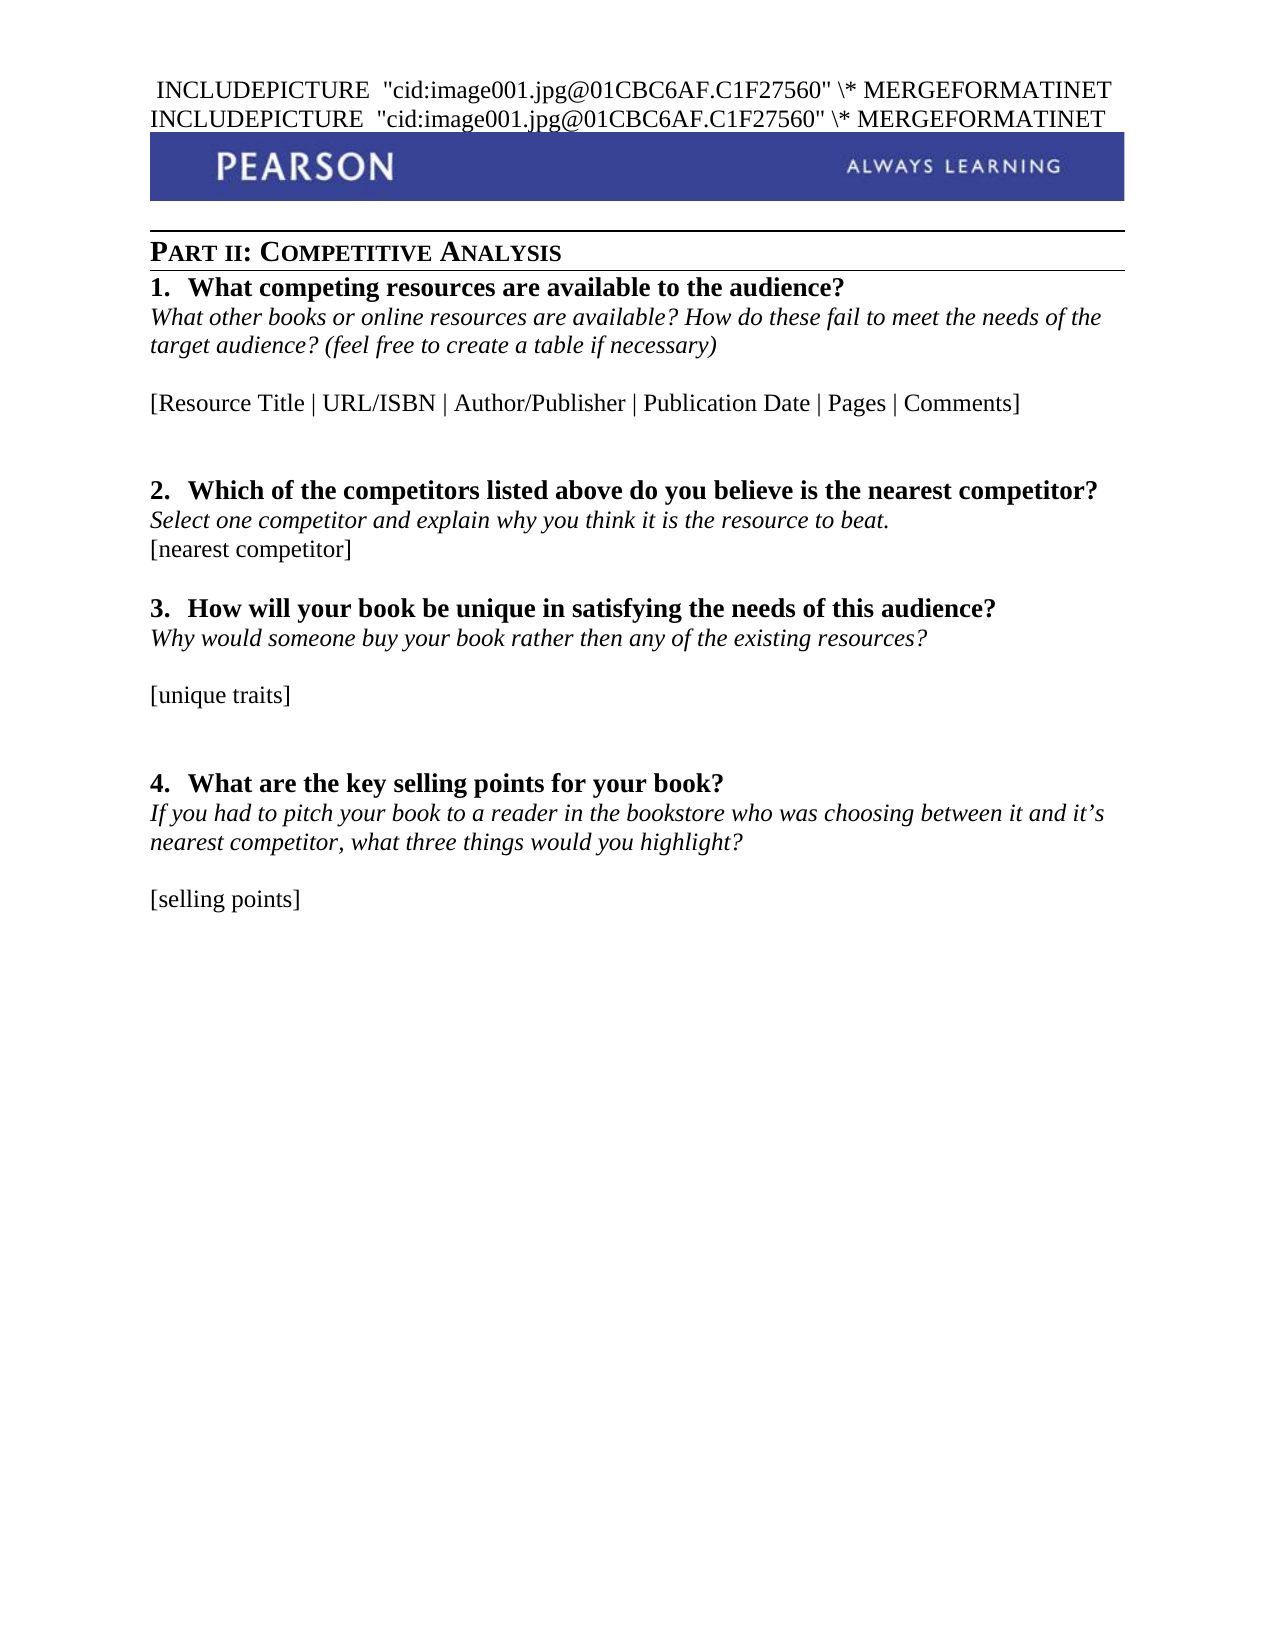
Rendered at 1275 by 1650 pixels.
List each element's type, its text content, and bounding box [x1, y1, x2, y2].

text [unique traits] [150, 680, 1125, 709]
picture [150, 132, 1125, 201]
subtitle Part ii: Competitive Analysis [150, 232, 1125, 270]
text What other books or online resources are available? How do these fail to meet the needs of the target audience? (feel free to create a table if necessary) [150, 302, 1125, 359]
text If you had to pitch your book to a reader in the bookstore who was choosing between it and it’s nearest competitor, what three things would you highlight? [150, 798, 1125, 855]
subtitle 3. How will your book be unique in satisfying the needs of this audience? [150, 592, 1125, 623]
subtitle [selling points] [150, 884, 1125, 913]
subtitle [nearest competitor] [150, 534, 1125, 563]
subtitle 1. What competing resources are available to the audience? [150, 271, 1125, 302]
text Select one competitor and explain why you think it is the resource to beat. [150, 506, 1125, 534]
text Why would someone buy your book rather then any of the existing resources? [150, 623, 1125, 652]
text [Resource Title | URL/ISBN | Author/Publisher | Publication Date | Pages | Comments] [150, 388, 1125, 417]
subtitle 2. Which of the competitors listed above do you believe is the nearest competitor? [150, 474, 1125, 506]
subtitle 4. What are the key selling points for your book? [150, 767, 1125, 798]
